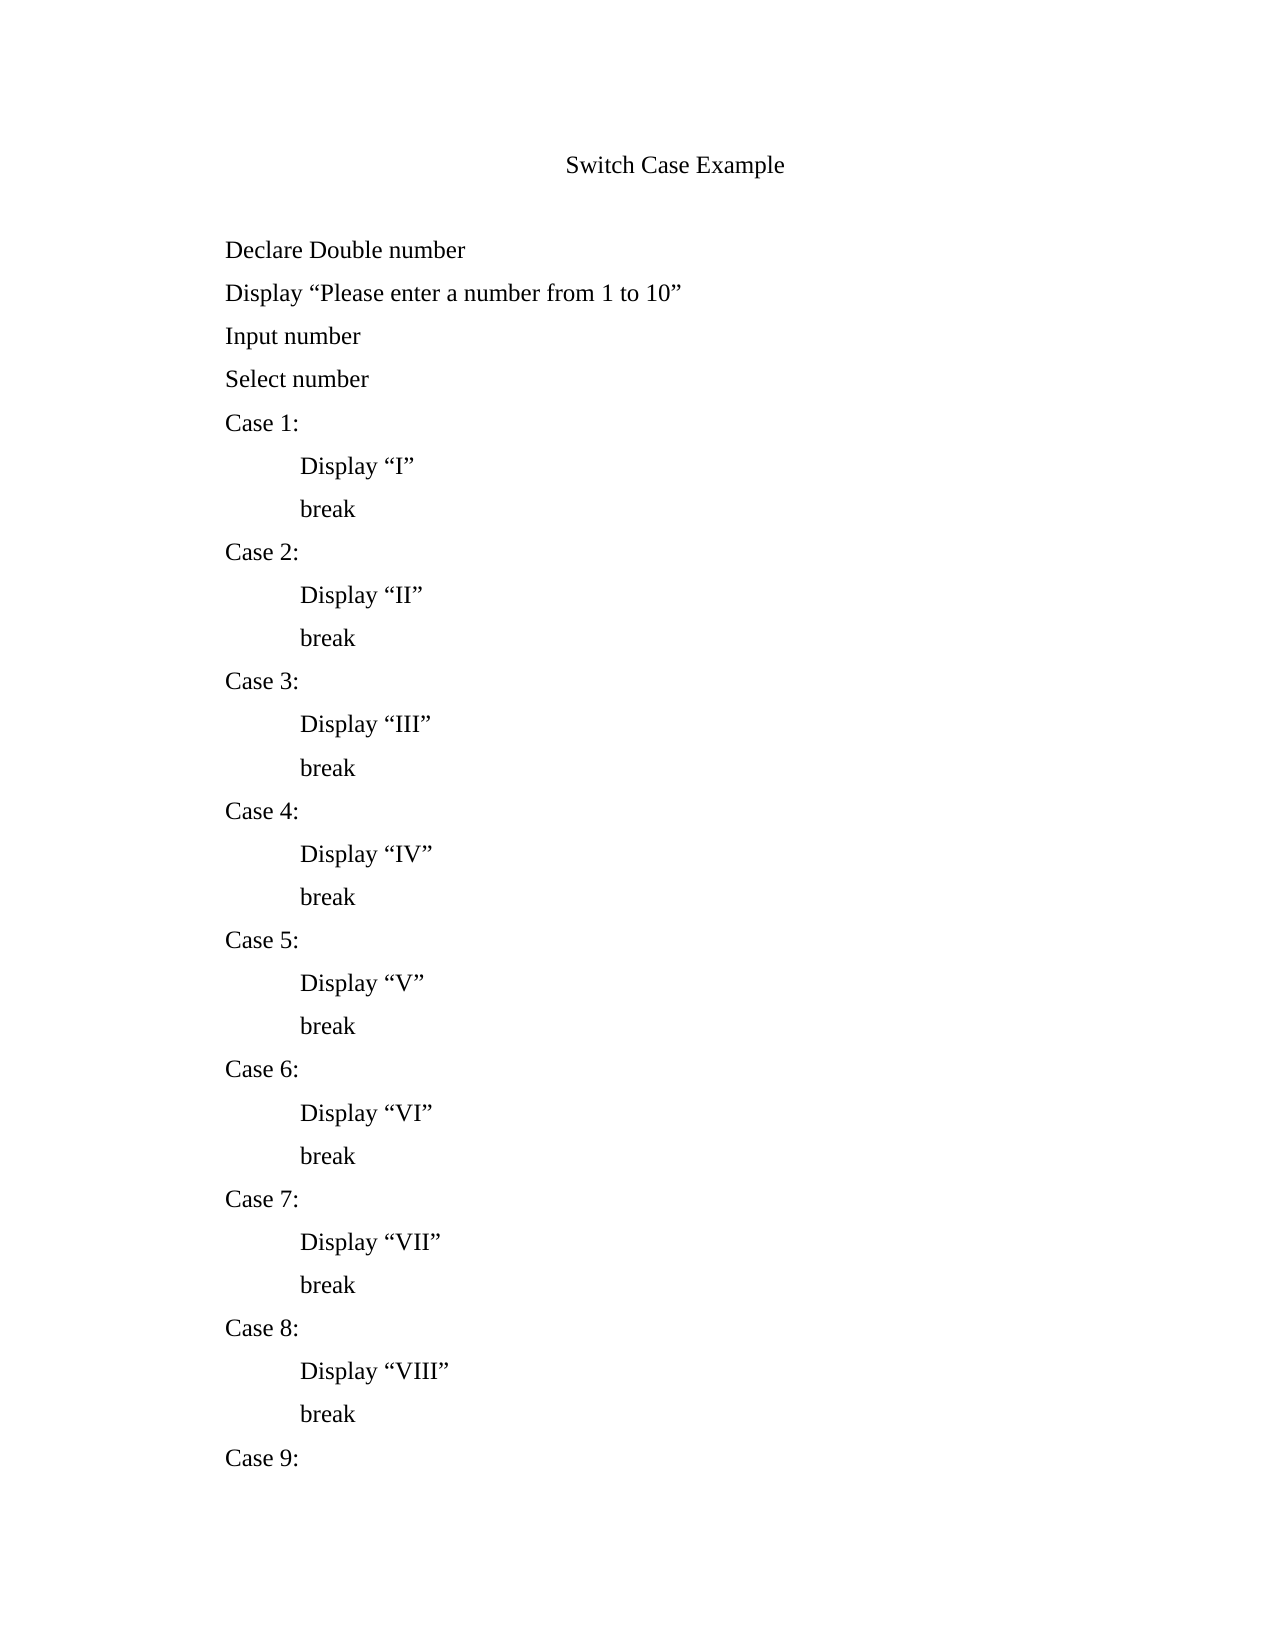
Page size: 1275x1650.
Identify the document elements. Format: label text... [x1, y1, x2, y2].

text break [225, 623, 1125, 652]
text Display “IV” [225, 839, 1125, 868]
text Display “I” [225, 451, 1125, 479]
text break [225, 1011, 1125, 1040]
text Case 4: [225, 796, 1125, 824]
text Input number [225, 321, 1125, 350]
text Case 3: [225, 666, 1125, 695]
text break [225, 1270, 1125, 1299]
text Display “VIII” [225, 1356, 1125, 1385]
text break [225, 1141, 1125, 1169]
text Display “III” [225, 709, 1125, 738]
text Declare Double number [225, 235, 1125, 264]
text Case 8: [225, 1313, 1125, 1342]
text Case 1: [225, 408, 1125, 436]
text Display “VI” [225, 1098, 1125, 1126]
text Case 5: [225, 925, 1125, 954]
text Display “II” [225, 580, 1125, 609]
text Display “V” [225, 968, 1125, 997]
text Case 7: [225, 1184, 1125, 1213]
text Case 2: [225, 537, 1125, 566]
text Display “VII” [225, 1227, 1125, 1256]
subtitle Switch Case Example [225, 150, 1125, 179]
text Case 9: [225, 1443, 1125, 1471]
text break [225, 1399, 1125, 1428]
text break [225, 882, 1125, 911]
text Case 6: [225, 1054, 1125, 1083]
text break [225, 494, 1125, 523]
text Select number [225, 364, 1125, 393]
text Display “Please enter a number from 1 to 10” [225, 278, 1125, 307]
text break [225, 753, 1125, 781]
